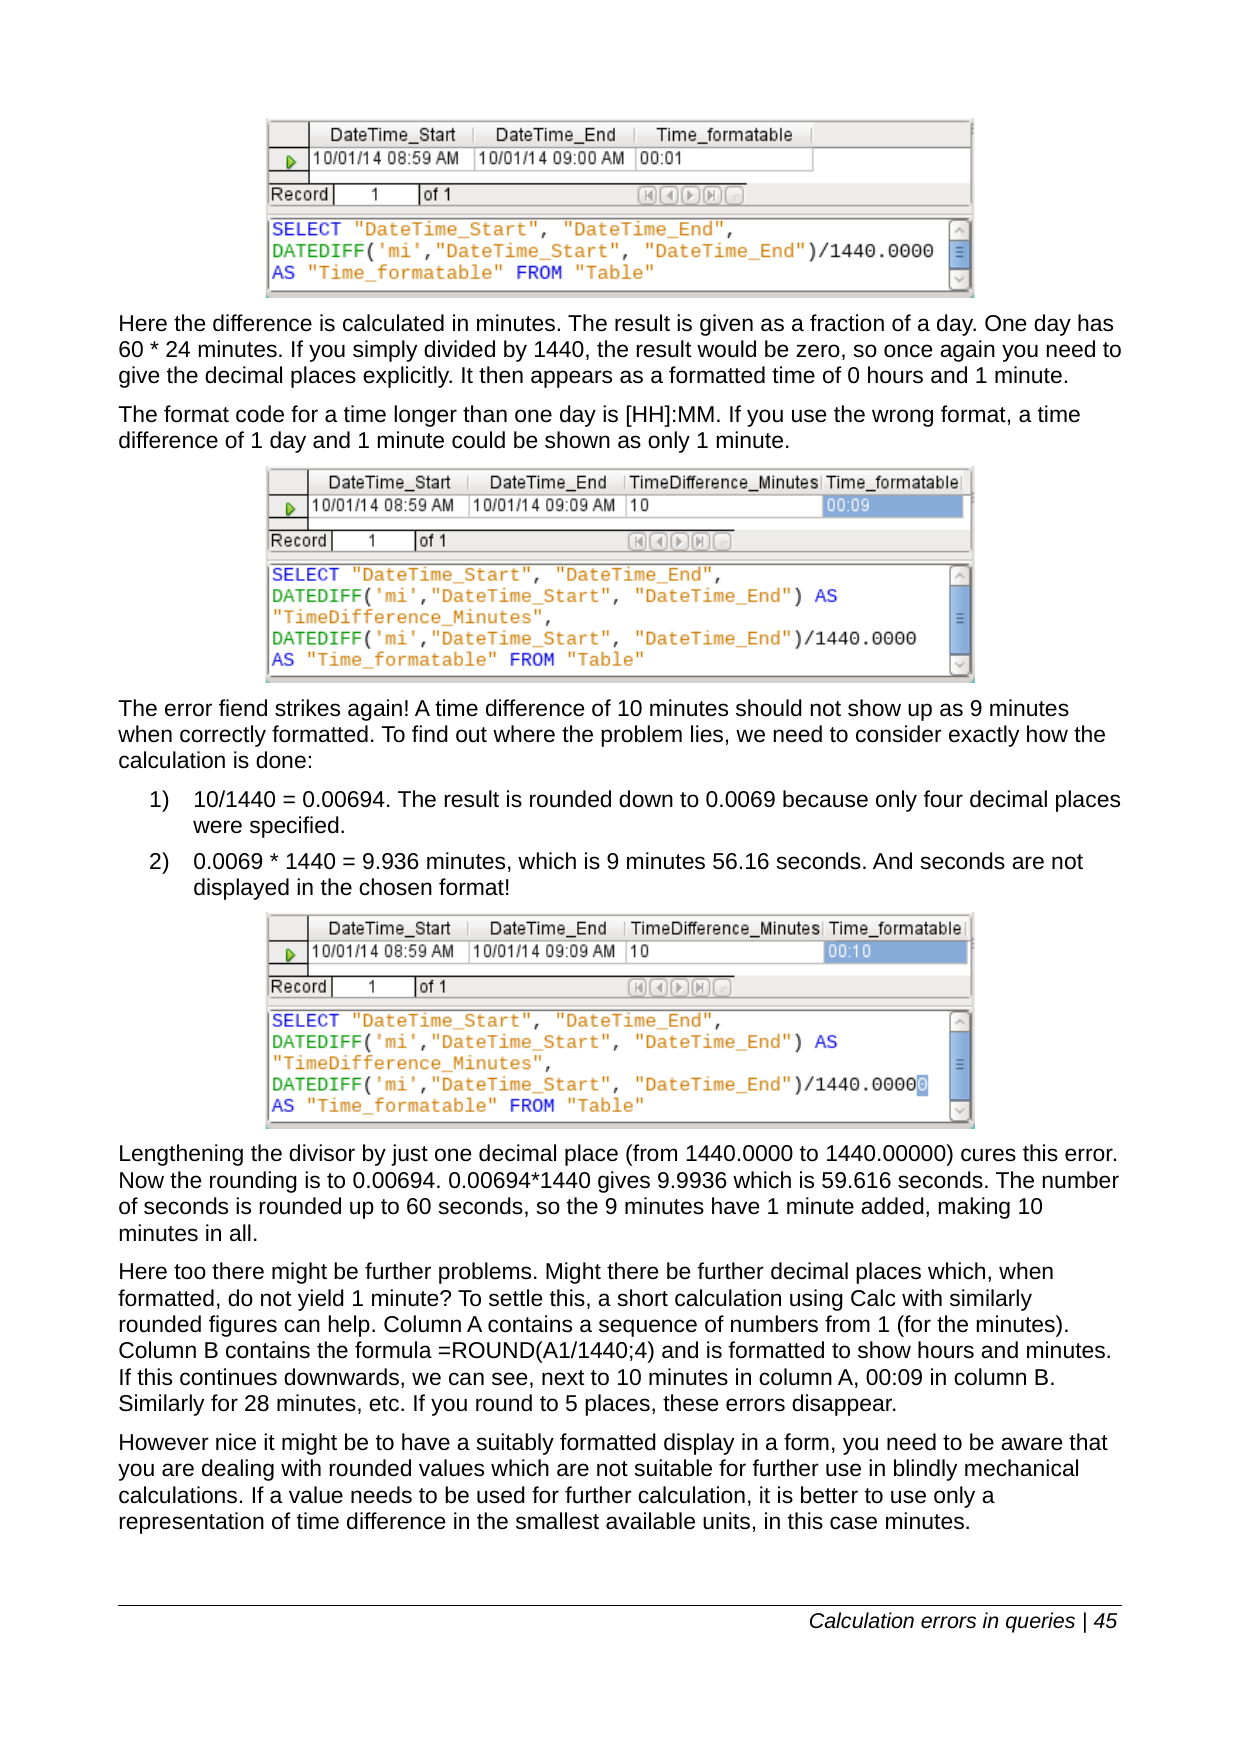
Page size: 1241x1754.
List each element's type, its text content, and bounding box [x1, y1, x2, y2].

text Here too there might be further problems. Might there be further decimal places which, when formatted, do not yield 1 minute? To settle this, a short calculation using Calc with similarly rounded figures can help. Column A contains a sequence of numbers from 1 (for the minutes). Column B contains the formula =ROUND(A1/1440;4) and is formatted to show hours and minutes. If this continues downwards, we can see, next to 10 minutes in column A, 00:09 in column B. Similarly for 28 minutes, etc. If you round to 5 places, these errors disappear. [118, 1258, 1122, 1416]
text The error fiend strikes again! A time difference of 10 minutes should not show up as 9 minutes when correctly formatted. To find out where the problem lies, we need to consider exactly how the calculation is done: [118, 694, 1122, 773]
text However nice it might be to have a suitably formatted display in a form, you need to be aware that you are dealing with rounded values which are not suitable for further use in blindly mechanical calculations. If a value needs to be used for further calculation, it is better to use only a representation of time difference in the smallest available units, in this case minutes. [118, 1429, 1122, 1534]
picture [265, 912, 975, 1129]
list 0.0069 * 1440 = 9.936 minutes, which is 9 minutes 56.16 seconds. And seconds are not displayed in the chosen format! [169, 848, 1122, 900]
text Lengthening the divisor by just one decimal place (from 1440.0000 to 1440.00000) cures this error. Now the rounding is to 0.00694. 0.00694*1440 gives 9.9936 which is 59.616 seconds. The number of seconds is rounded up to 60 seconds, so the 9 minutes have 1 minute added, making 10 minutes in all. [118, 1140, 1122, 1246]
text Here the difference is calculated in minutes. The result is given as a fraction of a day. One day has 60 * 24 minutes. If you simply divided by 1440, the result would be zero, so once again you need to give the decimal places explicitly. It then appears as a formatted time of 0 hours and 1 minute. [118, 309, 1122, 389]
list 10/1440 = 0.00694. The result is rounded down to 0.0069 because only four decimal places were specified. [169, 786, 1122, 839]
text The format code for a time longer than one day is [HH]:MM. If you use the wrong format, a time difference of 1 day and 1 minute could be shown as only 1 minute. [118, 401, 1122, 454]
picture [265, 466, 975, 683]
picture [265, 118, 975, 298]
